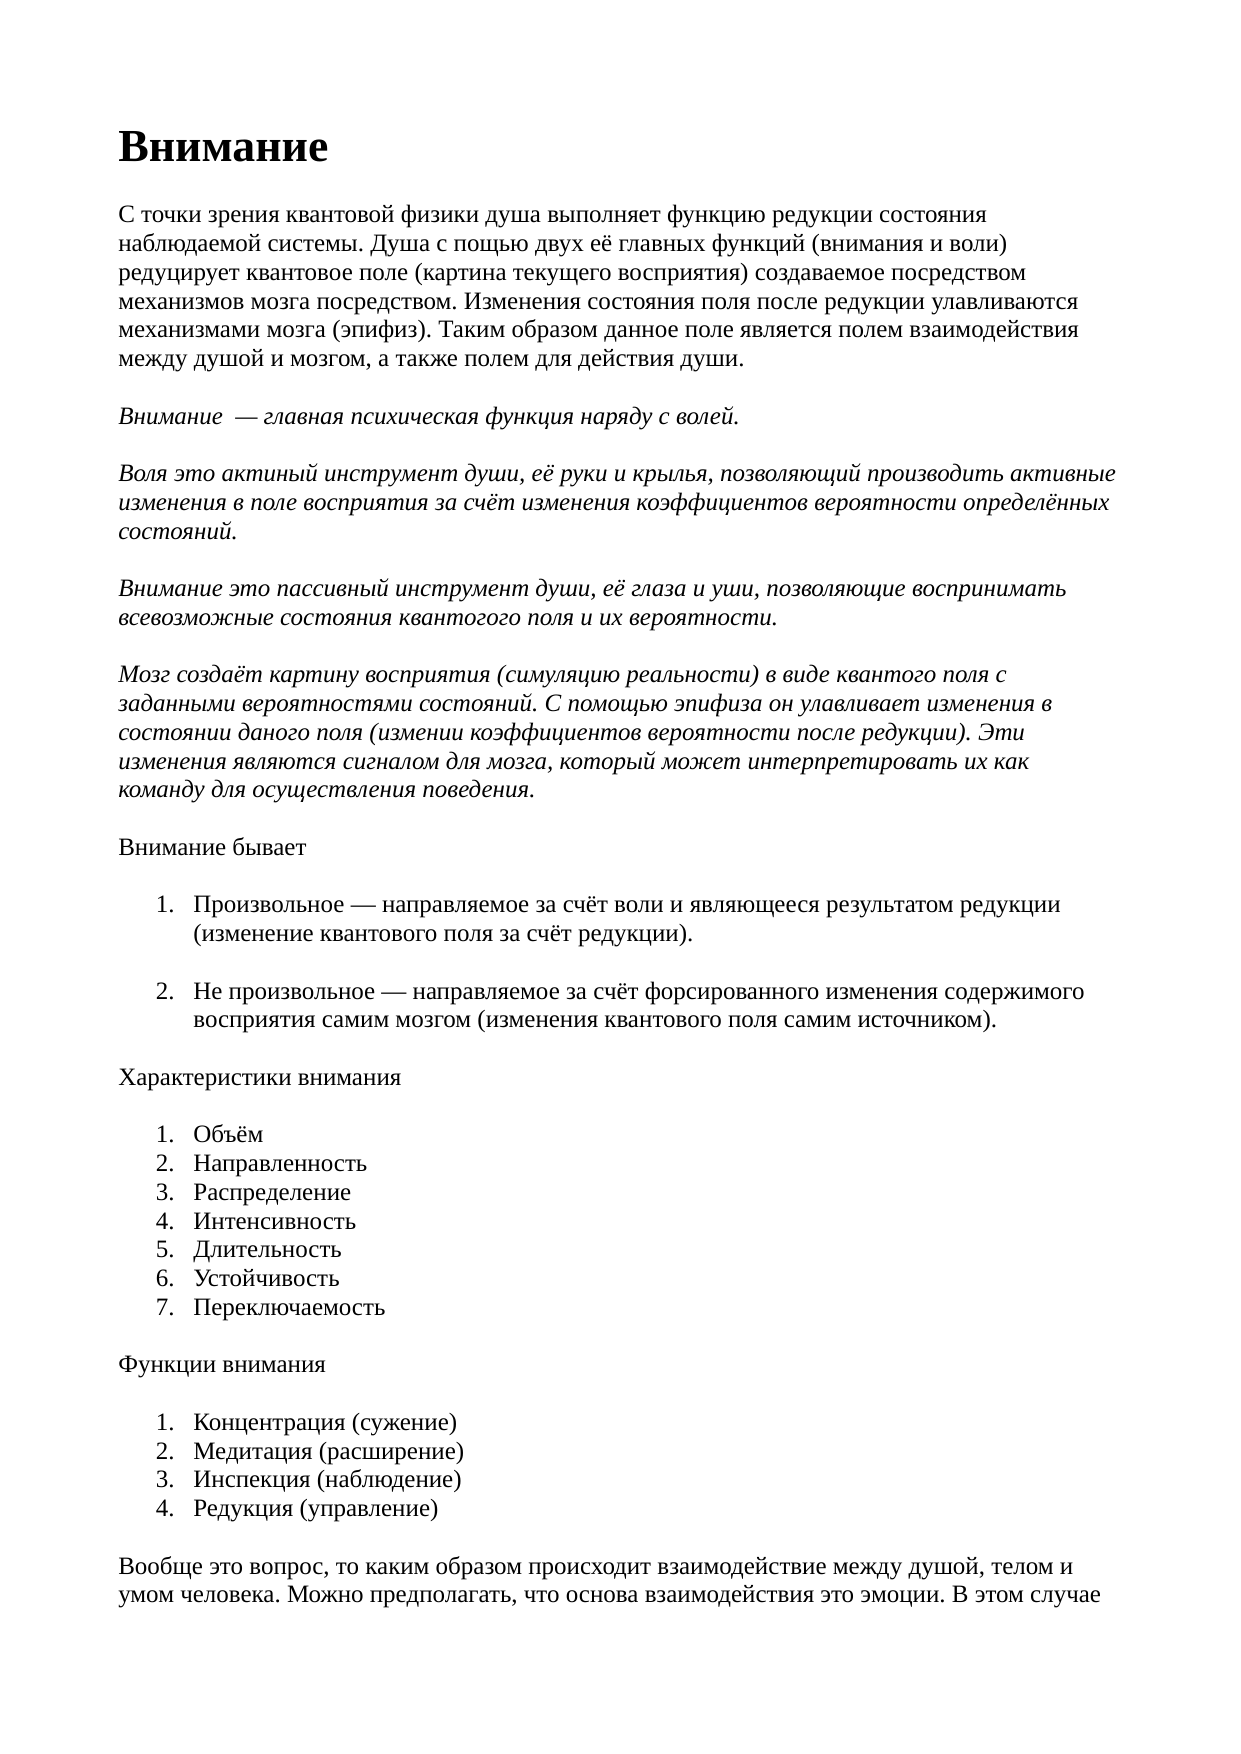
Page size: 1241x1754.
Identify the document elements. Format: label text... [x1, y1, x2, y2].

list Распределение [156, 1177, 1122, 1206]
text Внимание — главная психическая функция наряду с волей. [118, 401, 1122, 429]
list Объём [156, 1119, 1122, 1148]
list Переключаемость [156, 1292, 1122, 1321]
text Мозг создаёт картину восприятия (симуляцию реальности) в виде квантого поля с заданными вероятностями состояний. С помощью эпифиза он улавливает изменения в состоянии даного поля (измении коэффициентов вероятности после редукции). Эти изменения являются сигналом для мозга, который может интерпретировать их как команду для осуществления поведения. [118, 659, 1122, 803]
text Внимание [118, 118, 1122, 171]
text Характеристики внимания [118, 1062, 1122, 1091]
list Длительность [156, 1234, 1122, 1263]
text Внимание это пассивный инструмент души, её глаза и уши, позволяющие воспринимать всевозможные состояния квантогого поля и их вероятности. [118, 573, 1122, 631]
list Интенсивность [156, 1206, 1122, 1234]
list Не произвольное — направляемое за счёт форсированного изменения содержимого восприятия самим мозгом (изменения квантового поля самим источником). [156, 976, 1122, 1033]
list Медитация (расширение) [156, 1436, 1122, 1464]
list Инспекция (наблюдение) [156, 1464, 1122, 1493]
text Вообще это вопрос, то каким образом происходит взаимодействие между душой, телом и умом человека. Можно предполагать, что основа взаимодействия это эмоции. В этом случае [118, 1551, 1122, 1608]
text Функции внимания [118, 1349, 1122, 1378]
text Воля это актиный инструмент души, её руки и крылья, позволяющий производить активные изменения в поле восприятия за счёт изменения коэффициентов вероятности определённых состояний. [118, 458, 1122, 544]
list Концентрация (сужение) [156, 1407, 1122, 1436]
list Редукция (управление) [156, 1493, 1122, 1522]
text С точки зрения квантовой физики душа выполняет функцию редукции состояния наблюдаемой системы. Душа с пощью двух её главных функций (внимания и воли) редуцирует квантовое поле (картина текущего восприятия) создаваемое посредством механизмов мозга посредством. Изменения состояния поля после редукции улавливаются механизмами мозга (эпифиз). Таким образом данное поле является полем взаимодействия между душой и мозгом, а также полем для действия души. [118, 199, 1122, 372]
list Устойчивость [156, 1263, 1122, 1292]
list Направленность [156, 1148, 1122, 1177]
list Произвольное — направляемое за счёт воли и являющееся результатом редукции (изменение квантового поля за счёт редукции). [156, 889, 1122, 947]
text Внимание бывает [118, 832, 1122, 861]
